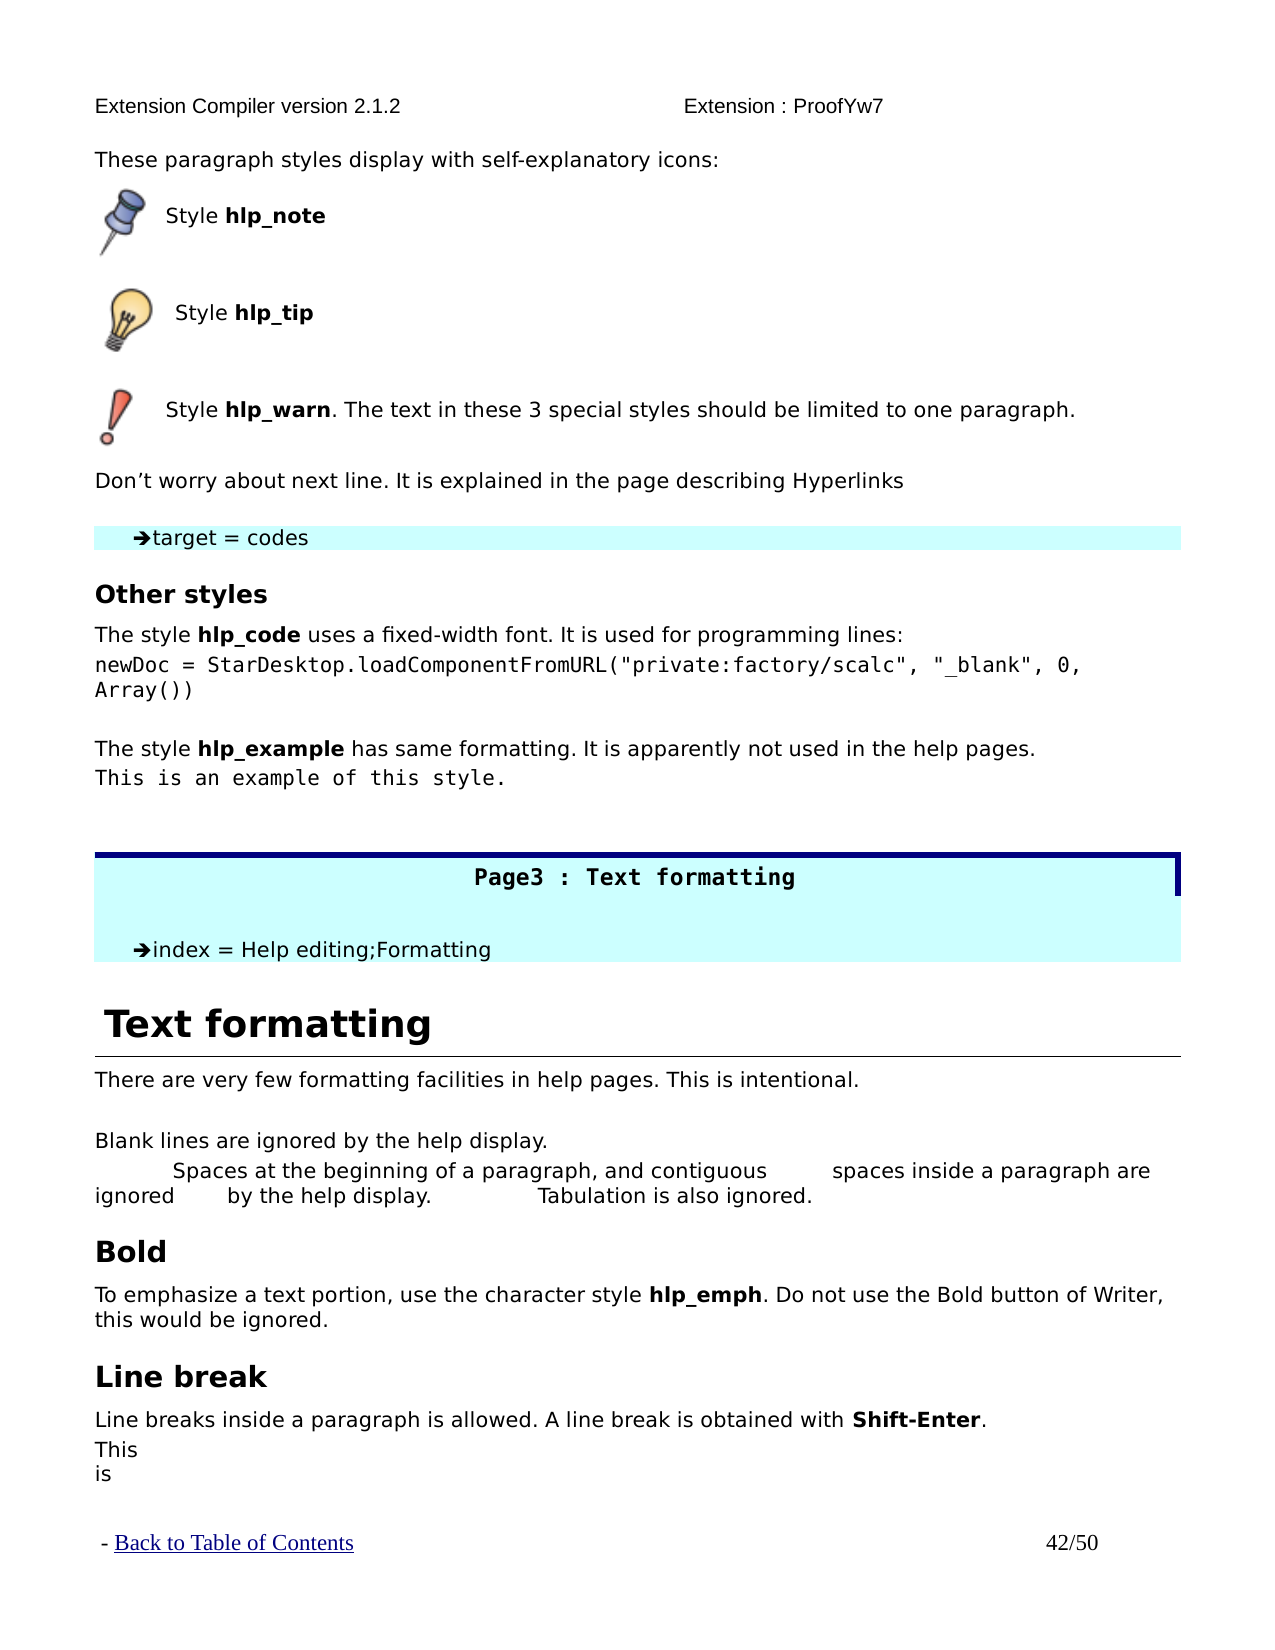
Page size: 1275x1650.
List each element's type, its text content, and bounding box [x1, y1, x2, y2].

text The style hlp_example has same formatting. It is apparently not used in the help pages. [94, 737, 1181, 761]
text Text formatting [94, 993, 1181, 1056]
text This is an example of this style. [94, 766, 1181, 791]
text Other styles [94, 581, 1181, 610]
text Blank lines are ignored by the help display. [94, 1129, 1181, 1153]
text This is [94, 1438, 1181, 1487]
text Line breaks inside a paragraph is allowed. A line break is obtained with Shift-Enter. [94, 1407, 1181, 1432]
text Line break [94, 1360, 1181, 1394]
list Style hlp_tip [94, 283, 1181, 358]
text Don’t worry about next line. It is explained in the page describing Hyperlinks [94, 469, 1181, 493]
text The style hlp_code uses a fixed-width font. It is used for programming lines: [94, 623, 1181, 648]
text To emphasize a text portion, use the character style hlp_emph. Do not use the Bold button of Writer, this would be ignored. [94, 1283, 1181, 1332]
text Spaces at the beginning of a paragraph, and contiguous spaces inside a paragraph are ignored by the help display. Tabulation is also ignored. [94, 1159, 1181, 1208]
text Page3 : Text formatting [94, 853, 1175, 896]
list index = Help editing;Formatting [94, 938, 1181, 962]
picture [95, 284, 163, 357]
text These paragraph styles display with self-explanatory icons: [94, 147, 1181, 172]
picture [95, 382, 138, 453]
list Style hlp_note [151, 187, 1181, 259]
list target = codes [94, 526, 1181, 550]
text Bold [94, 1236, 1181, 1270]
list Style hlp_warn. The text in these 3 special styles should be limited to one paragraph. [94, 381, 1181, 454]
text newDoc = StarDesktop.loadComponentFromURL("private:factory/scalc", "_blank", 0, Array()) [94, 653, 1181, 702]
text There are very few formatting facilities in help pages. This is intentional. [94, 1068, 1181, 1093]
picture [95, 187, 151, 259]
